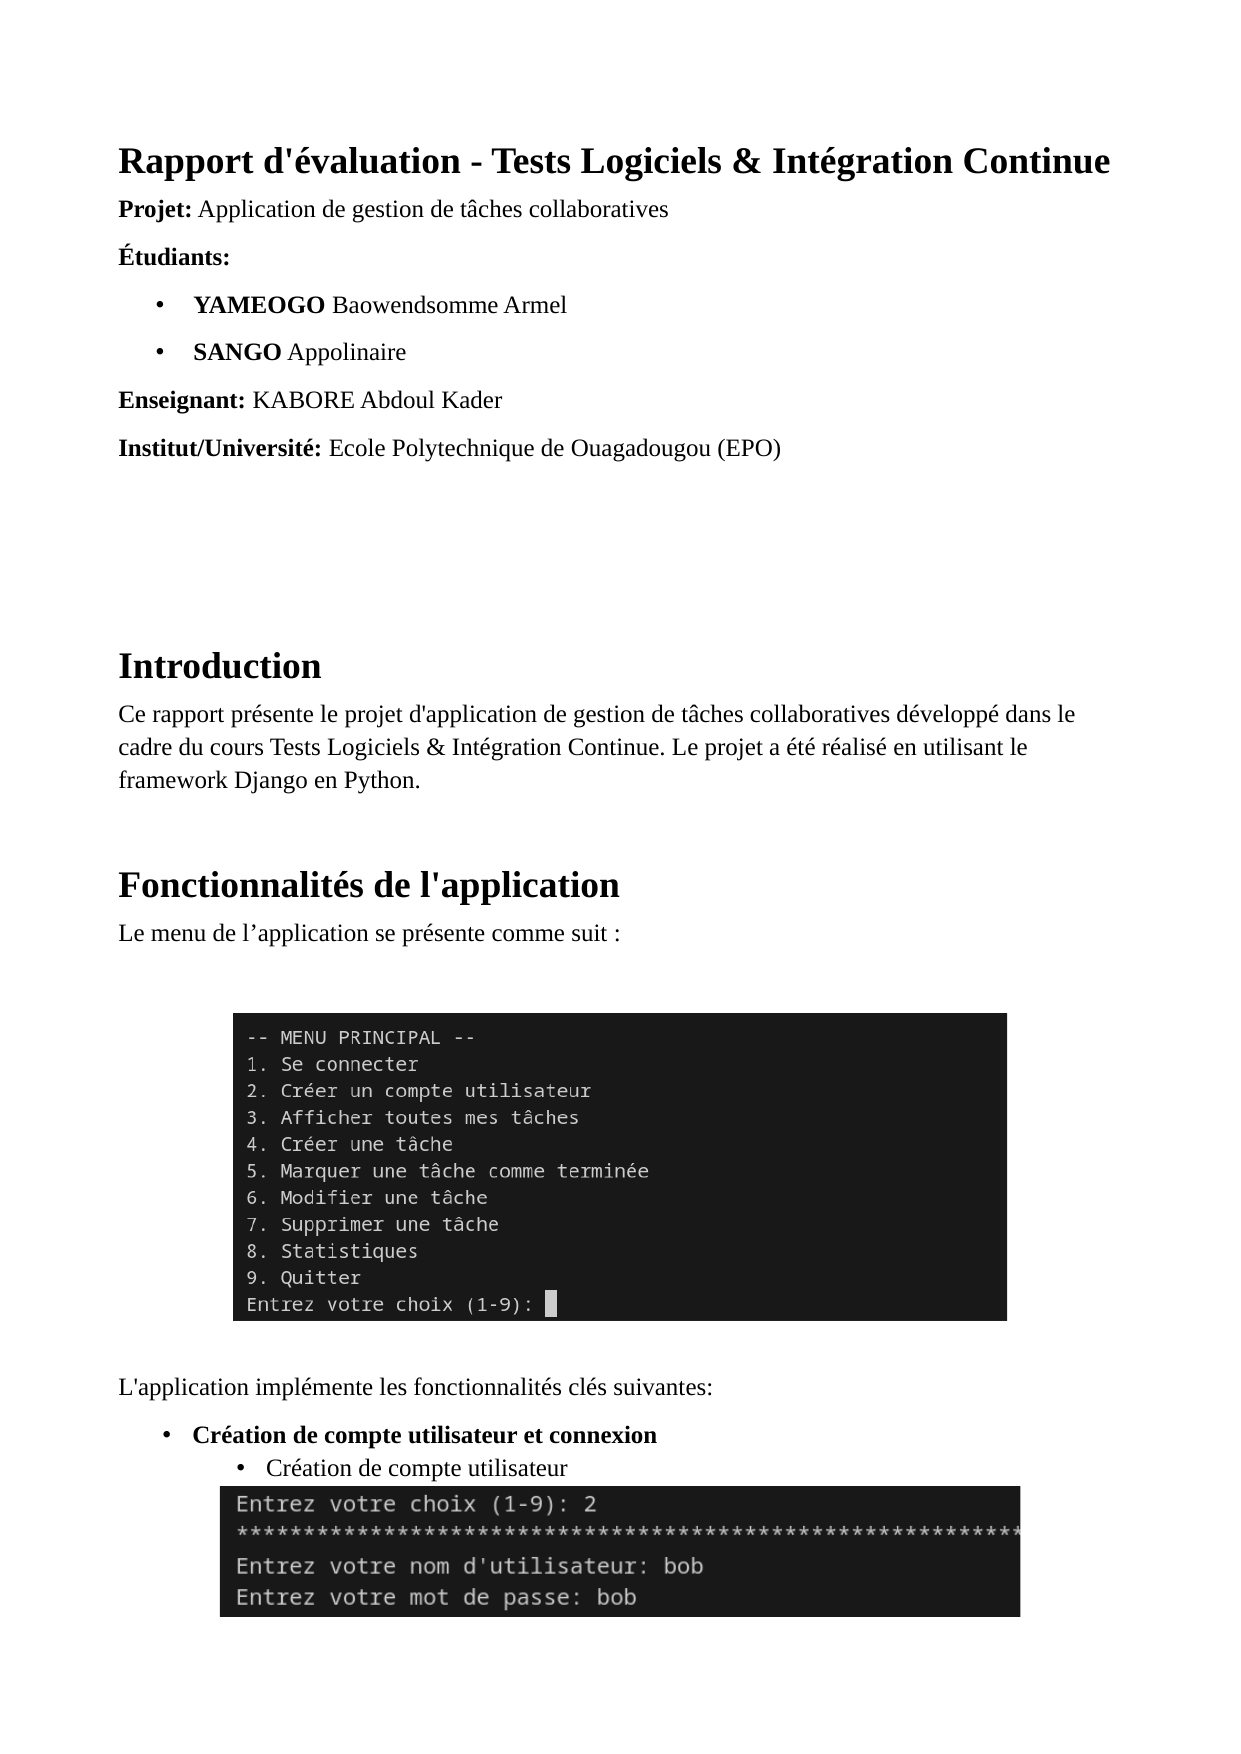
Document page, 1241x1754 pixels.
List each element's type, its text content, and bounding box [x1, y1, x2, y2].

picture [219, 1486, 1021, 1617]
list Création de compte utilisateur [236, 1453, 1122, 1482]
list Création de compte utilisateur et connexion [162, 1420, 1122, 1449]
text Enseignant: KABORE Abdoul Kader [118, 385, 1122, 414]
text Institut/Université: Ecole Polytechnique de Ouagadougou (EPO) [118, 433, 1122, 461]
text Projet: Application de gestion de tâches collaboratives [118, 194, 1122, 223]
subtitle Introduction [118, 644, 1122, 687]
picture [233, 1013, 1008, 1321]
list YAMEOGO Baowendsomme Armel [156, 290, 1122, 318]
text Le menu de l’application se présente comme suit : [118, 918, 1122, 947]
subtitle Rapport d'évaluation - Tests Logiciels & Intégration Continue [118, 139, 1122, 182]
subtitle Fonctionnalités de l'application [118, 863, 1122, 906]
text Étudiants: [118, 242, 1122, 271]
text L'application implémente les fonctionnalités clés suivantes: [118, 1372, 1122, 1401]
list SANGO Appolinaire [156, 337, 1122, 366]
text Ce rapport présente le projet d'application de gestion de tâches collaboratives développé dans le cadre du cours Tests Logiciels & Intégration Continue. Le projet a été réalisé en utilisant le framework Django en Python. [118, 699, 1122, 794]
